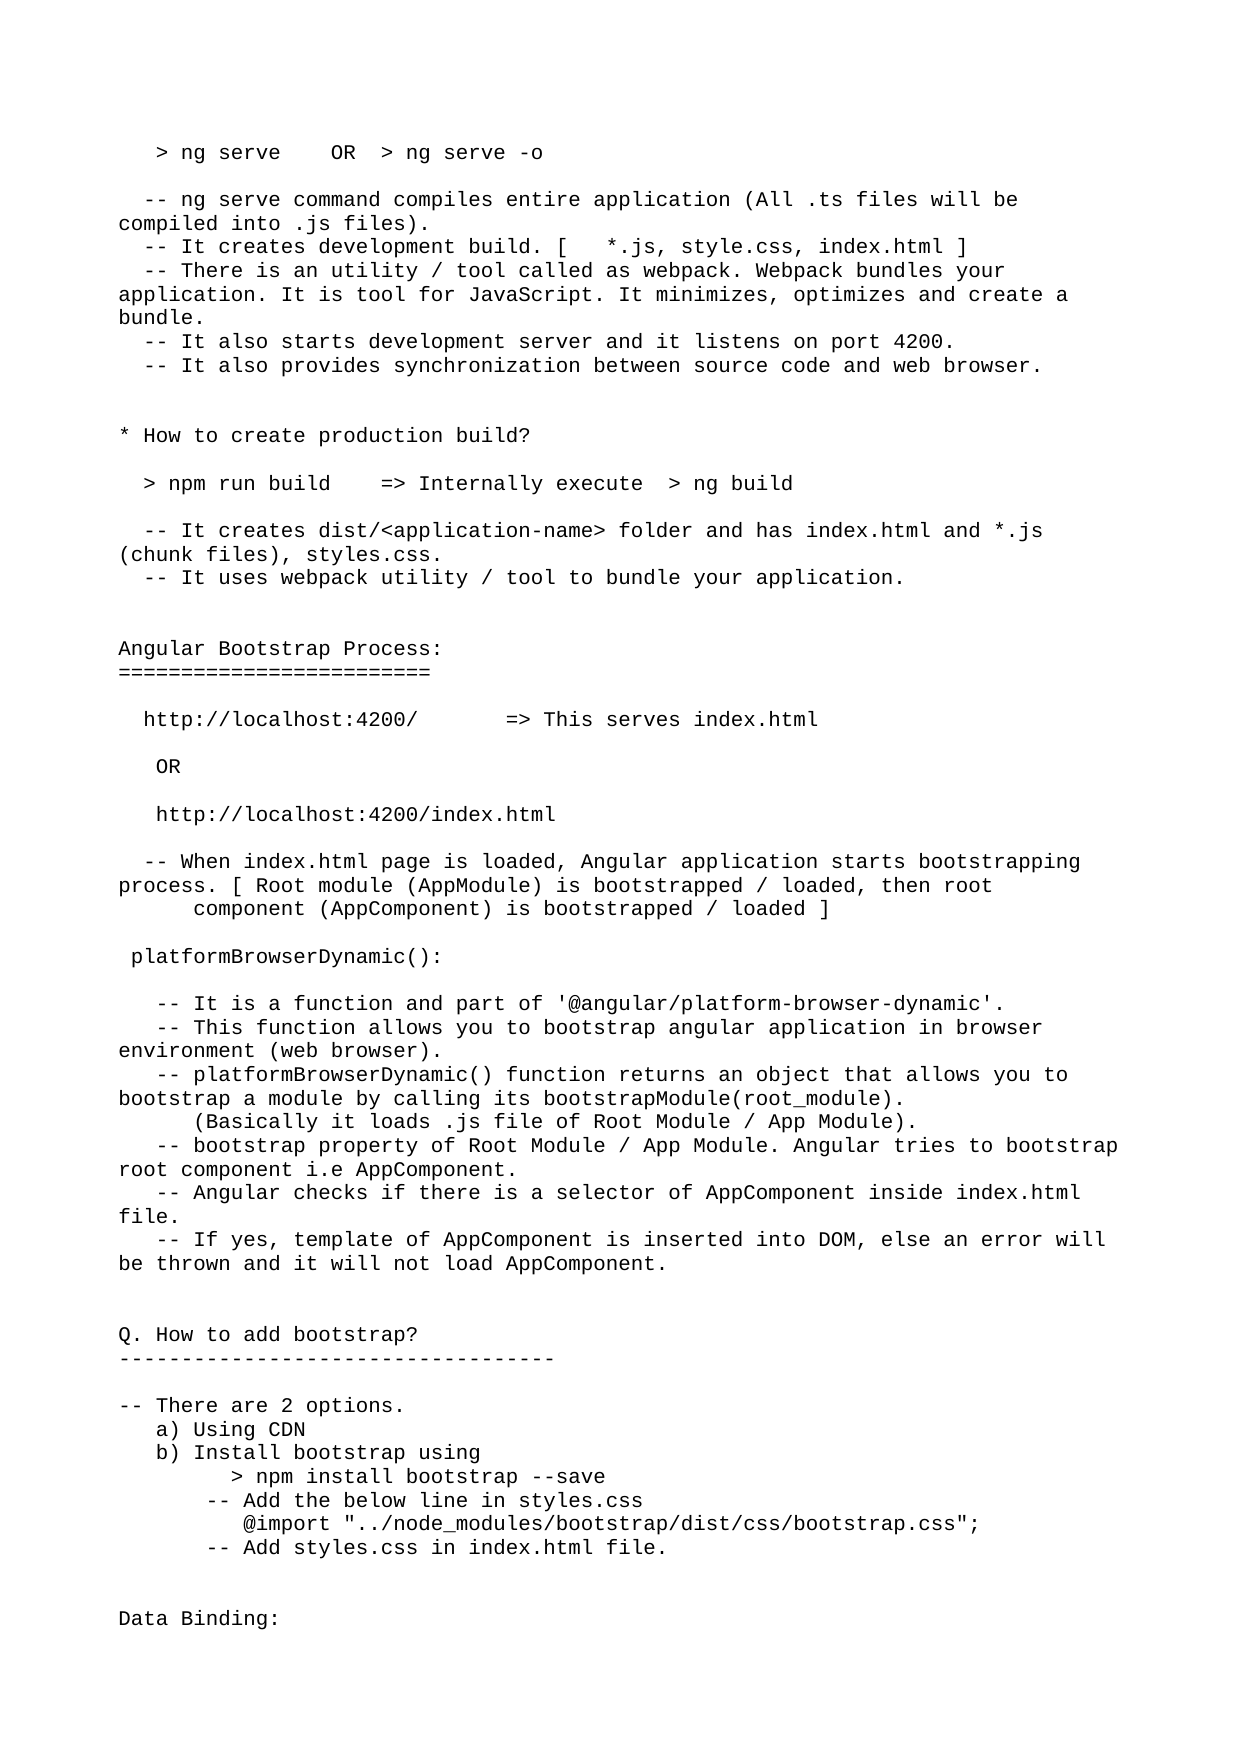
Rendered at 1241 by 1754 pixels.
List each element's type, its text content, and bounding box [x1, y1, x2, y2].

text -- ng serve command compiles entire application (All .ts files will be compiled into .js files). [118, 189, 1122, 236]
text -- When index.html page is loaded, Angular application starts bootstrapping process. [ Root module (AppModule) is bootstrapped / loaded, then root [118, 851, 1122, 898]
text Q. How to add bootstrap? [118, 1324, 1122, 1348]
text a) Using CDN [118, 1419, 1122, 1442]
text * How to create production build? [118, 426, 1122, 449]
text -- There are 2 options. [118, 1395, 1122, 1419]
text http://localhost:4200/index.html [118, 804, 1122, 827]
text -- This function allows you to bootstrap angular application in browser environment (web browser). [118, 1017, 1122, 1064]
text platformBrowserDynamic(): [118, 946, 1122, 969]
text -- It also provides synchronization between source code and web browser. [118, 354, 1122, 378]
text (Basically it loads .js file of Root Module / App Module). [118, 1111, 1122, 1135]
text ========================= [118, 662, 1122, 686]
text -- It creates development build. [ *.js, style.css, index.html ] [118, 236, 1122, 260]
text ----------------------------------- [118, 1348, 1122, 1371]
text component (AppComponent) is bootstrapped / loaded ] [118, 898, 1122, 922]
text -- It also starts development server and it listens on port 4200. [118, 331, 1122, 354]
text -- Add styles.css in index.html file. [118, 1537, 1122, 1561]
text -- It is a function and part of '@angular/platform-browser-dynamic'. [118, 993, 1122, 1017]
text > ng serve OR > ng serve -o [118, 142, 1122, 165]
text > npm install bootstrap --save [118, 1466, 1122, 1489]
text -- It creates dist/<application-name> folder and has index.html and *.js (chunk files), styles.css. [118, 520, 1122, 567]
text http://localhost:4200/ => This serves index.html [118, 709, 1122, 733]
text -- Add the below line in styles.css [118, 1489, 1122, 1513]
text -- bootstrap property of Root Module / App Module. Angular tries to bootstrap root component i.e AppComponent. [118, 1135, 1122, 1182]
text -- There is an utility / tool called as webpack. Webpack bundles your application. It is tool for JavaScript. It minimizes, optimizes and create a bundle. [118, 260, 1122, 331]
text @import "../node_modules/bootstrap/dist/css/bootstrap.css"; [118, 1513, 1122, 1537]
text -- If yes, template of AppComponent is inserted into DOM, else an error will be thrown and it will not load AppComponent. [118, 1229, 1122, 1277]
text -- platformBrowserDynamic() function returns an object that allows you to bootstrap a module by calling its bootstrapModule(root_module). [118, 1064, 1122, 1111]
text b) Install bootstrap using [118, 1442, 1122, 1466]
text Angular Bootstrap Process: [118, 638, 1122, 662]
text -- It uses webpack utility / tool to bundle your application. [118, 567, 1122, 591]
text > npm run build => Internally execute > ng build [118, 473, 1122, 496]
text Data Binding: [118, 1608, 1122, 1631]
text -- Angular checks if there is a selector of AppComponent inside index.html file. [118, 1182, 1122, 1229]
text OR [118, 757, 1122, 780]
